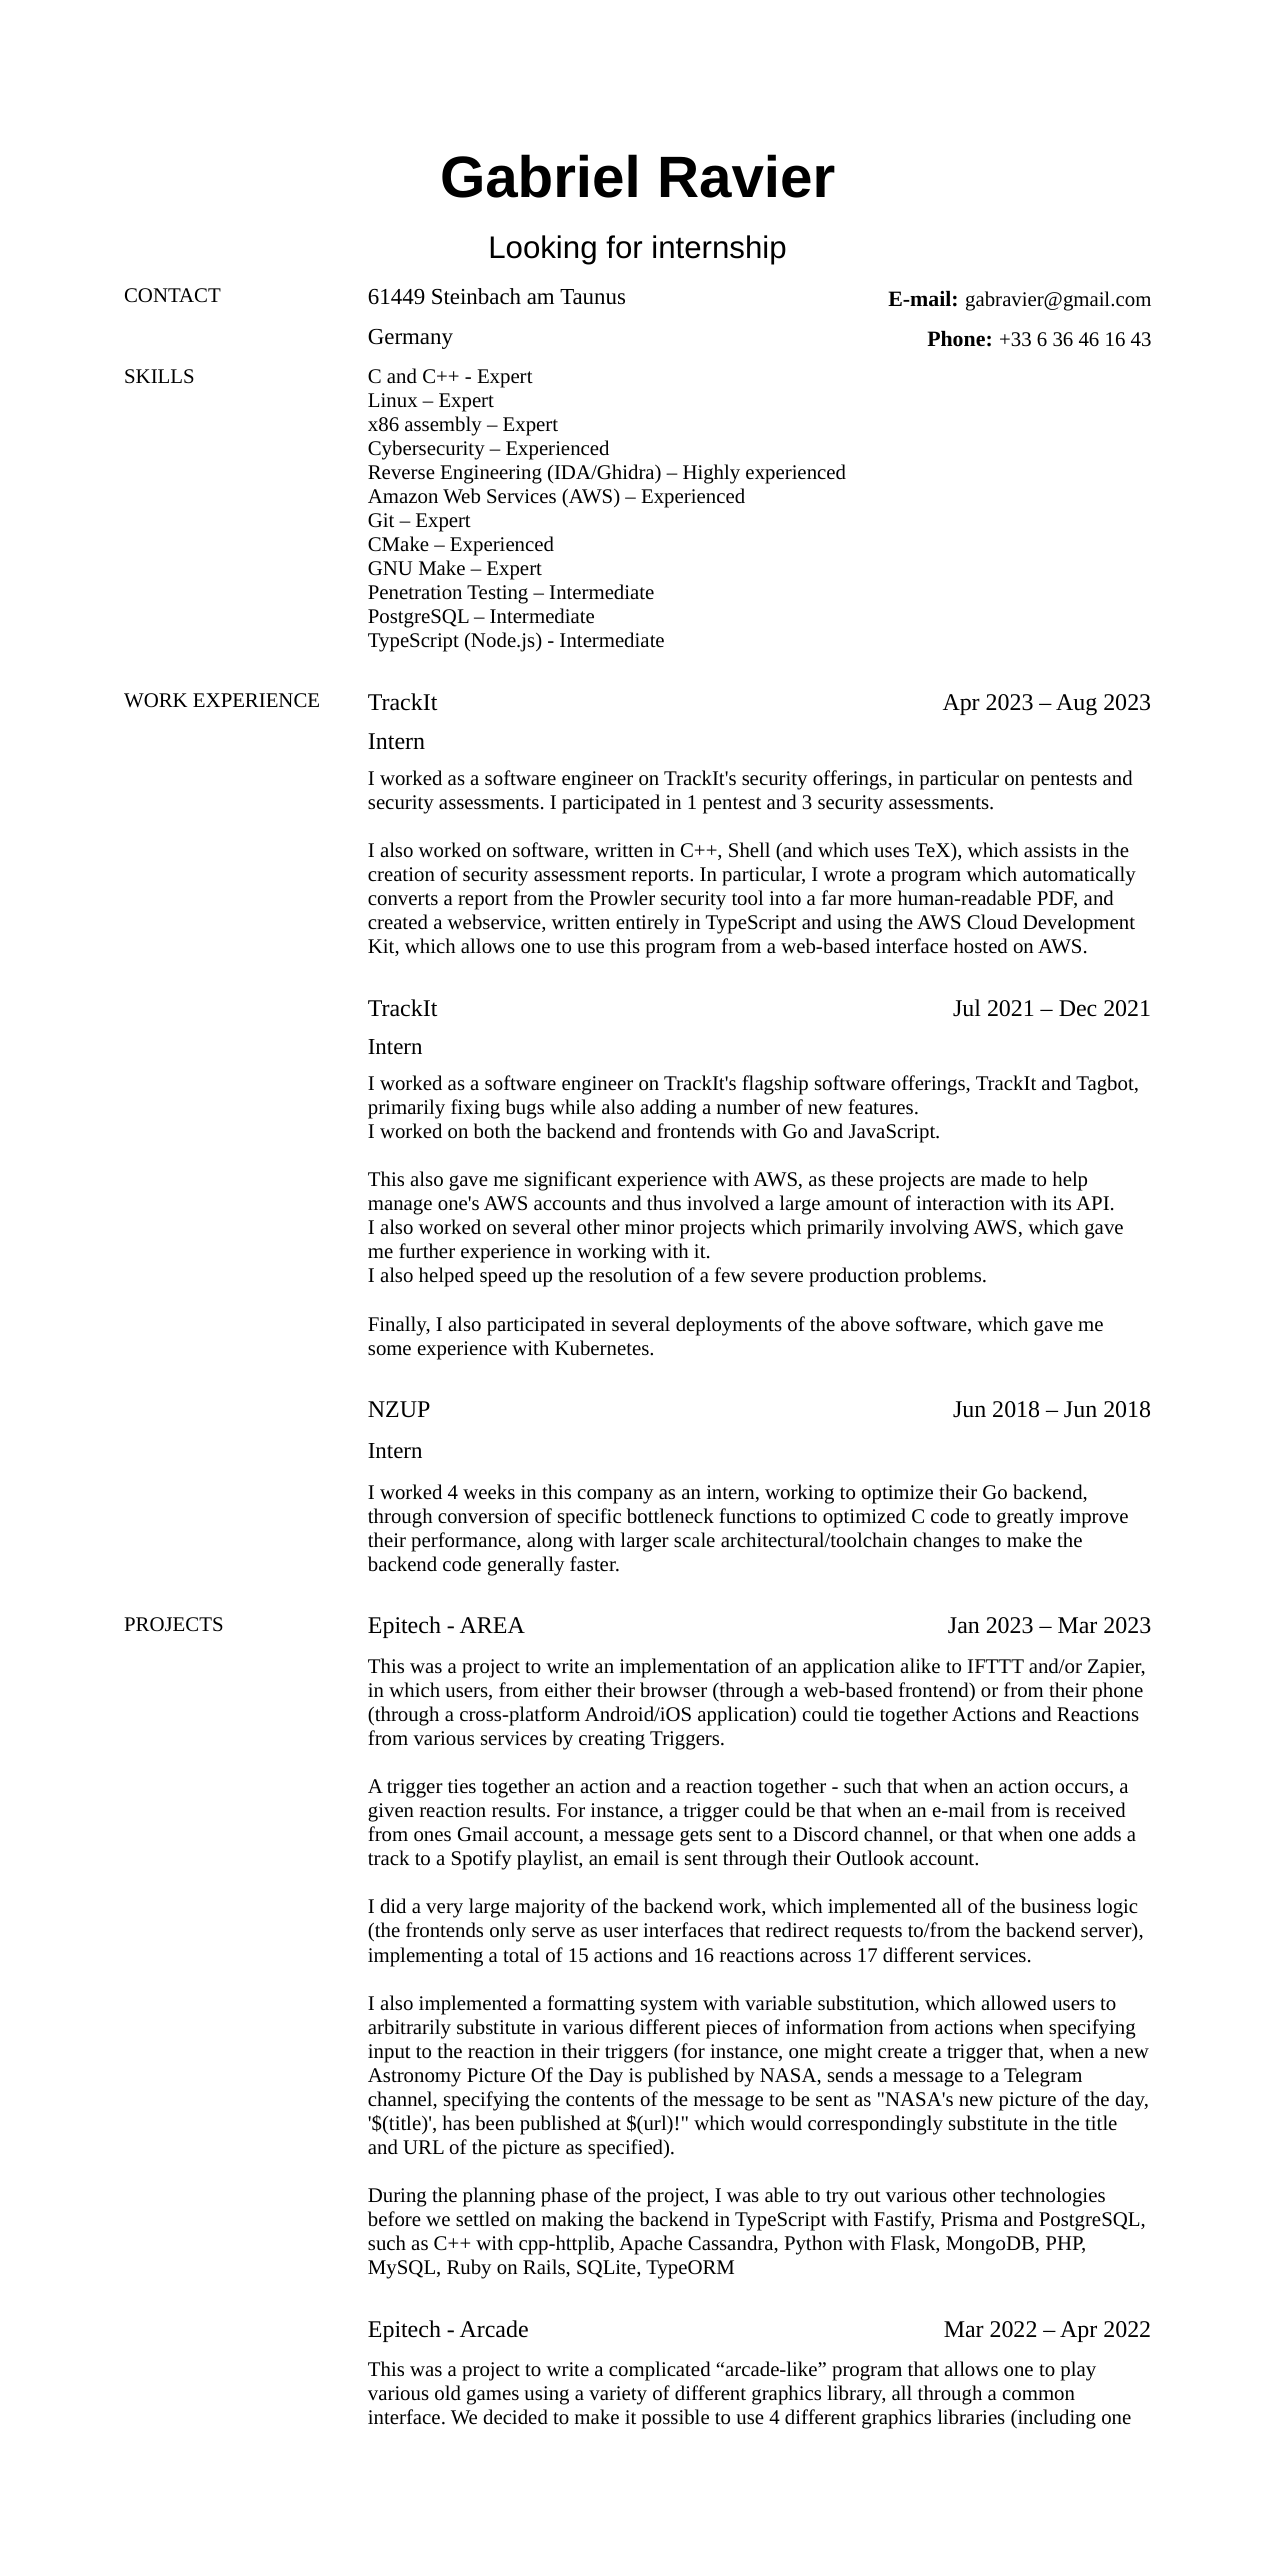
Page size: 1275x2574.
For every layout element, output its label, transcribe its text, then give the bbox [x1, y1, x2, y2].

table_cell I worked as a software engineer on TrackIt's flagship software offerings, TrackIt and Tagbot, primarily fixing bugs while also adding a number of new features. I worked on both the backend and frontends with Go and JavaScript. This also gave me significant experience with AWS, as these projects are made to help manage one's AWS accounts and thus involved a large amount of interaction with its API. I also worked on several other minor projects which primarily involving AWS, which gave me further experience in working with it. I also helped speed up the resolution of a few severe production problems. Finally, I also participated in several deployments of the above software, which gave me some experience with Kubernetes. [362, 1065, 1157, 1389]
table_cell This was a project to write a complicated “arcade-like” program that allows one to play various old games using a variety of different graphics library, all through a common interface. We decided to make it possible to use 4 different graphics libraries (including one [362, 2351, 1157, 2435]
table_cell Jan 2023 – Mar 2023 [799, 1606, 1157, 1648]
table_cell Germany [362, 318, 798, 358]
table_cell I worked 4 weeks in this company as an intern, working to optimize their Go backend, through conversion of specific bottleneck functions to optimized C code to greatly improve their performance, along with larger scale architectural/toolchain changes to make the backend code generally faster. [362, 1474, 1157, 1606]
table_cell [118, 1389, 362, 1432]
table_cell [799, 721, 1157, 760]
table_cell WORK EXPERIENCE [118, 682, 362, 721]
table_cell C and C++ - Expert Linux – Expert x86 assembly – Expert Cybersecurity – Experienced Reverse Engineering (IDA/Ghidra) – Highly experienced Amazon Web Services (AWS) – Experienced Git – Expert CMake – Experienced GNU Make – Expert Penetration Testing – Intermediate PostgreSQL – Intermediate TypeScript (Node.js) - Intermediate [362, 358, 1157, 682]
table_header E-mail: gabravier@gmail.com [799, 278, 1157, 318]
table_cell Mar 2022 – Apr 2022 [799, 2309, 1157, 2351]
table_cell [118, 1648, 362, 2309]
table_cell [118, 760, 362, 988]
table_cell NZUP [362, 1389, 798, 1432]
table_cell [118, 2309, 362, 2351]
table_header CONTACT [118, 278, 362, 318]
table_cell [118, 721, 362, 760]
table_cell PROJECTS [118, 1606, 362, 1648]
table_cell [118, 1474, 362, 1606]
title Gabriel Ravier [118, 143, 1157, 210]
table_cell TrackIt [362, 988, 798, 1027]
table_cell Intern [362, 1432, 1157, 1474]
table_header 61449 Steinbach am Taunus [362, 278, 798, 318]
table_cell I worked as a software engineer on TrackIt's security offerings, in particular on pentests and security assessments. I participated in 1 pentest and 3 security assessments. I also worked on software, written in C++, Shell (and which uses TeX), which assists in the creation of security assessment reports. In particular, I wrote a program which automatically converts a report from the Prowler security tool into a far more human-readable PDF, and created a webservice, written entirely in TypeScript and using the AWS Cloud Development Kit, which allows one to use this program from a web-based interface hosted on AWS. [362, 760, 1157, 988]
table_cell [118, 2351, 362, 2435]
table_cell [118, 1065, 362, 1389]
subtitle Looking for internship [118, 229, 1157, 265]
table_cell Intern [362, 1027, 1157, 1065]
table_cell Jul 2021 – Dec 2021 [799, 988, 1157, 1027]
table_cell TrackIt [362, 682, 798, 721]
table_cell [118, 1027, 362, 1065]
table_cell [118, 1432, 362, 1474]
table_cell Apr 2023 – Aug 2023 [799, 682, 1157, 721]
table_cell Epitech - AREA [362, 1606, 798, 1648]
table_cell Jun 2018 – Jun 2018 [799, 1389, 1157, 1432]
table_cell [118, 318, 362, 358]
table_cell Phone: +33 6 36 46 16 43 [799, 318, 1157, 358]
table_cell SKILLS [118, 358, 362, 682]
table_cell This was a project to write an implementation of an application alike to IFTTT and/or Zapier, in which users, from either their browser (through a web-based frontend) or from their phone (through a cross-platform Android/iOS application) could tie together Actions and Reactions from various services by creating Triggers. A trigger ties together an action and a reaction together - such that when an action occurs, a given reaction results. For instance, a trigger could be that when an e-mail from is received from ones Gmail account, a message gets sent to a Discord channel, or that when one adds a track to a Spotify playlist, an email is sent through their Outlook account. I did a very large majority of the backend work, which implemented all of the business logic (the frontends only serve as user interfaces that redirect requests to/from the backend server), implementing a total of 15 actions and 16 reactions across 17 different services. I also implemented a formatting system with variable substitution, which allowed users to arbitrarily substitute in various different pieces of information from actions when specifying input to the reaction in their triggers (for instance, one might create a trigger that, when a new Astronomy Picture Of the Day is published by NASA, sends a message to a Telegram channel, specifying the contents of the message to be sent as "NASA's new picture of the day, '$(title)', has been published at $(url)!" which would correspondingly substitute in the title and URL of the picture as specified). During the planning phase of the project, I was able to try out various other technologies before we settled on making the backend in TypeScript with Fastify, Prisma and PostgreSQL, such as C++ with cpp-httplib, Apache Cassandra, Python with Flask, MongoDB, PHP, MySQL, Ruby on Rails, SQLite, TypeORM [362, 1648, 1157, 2309]
table_cell Intern [362, 721, 798, 760]
table_cell Epitech - Arcade [362, 2309, 798, 2351]
table_cell [118, 988, 362, 1027]
